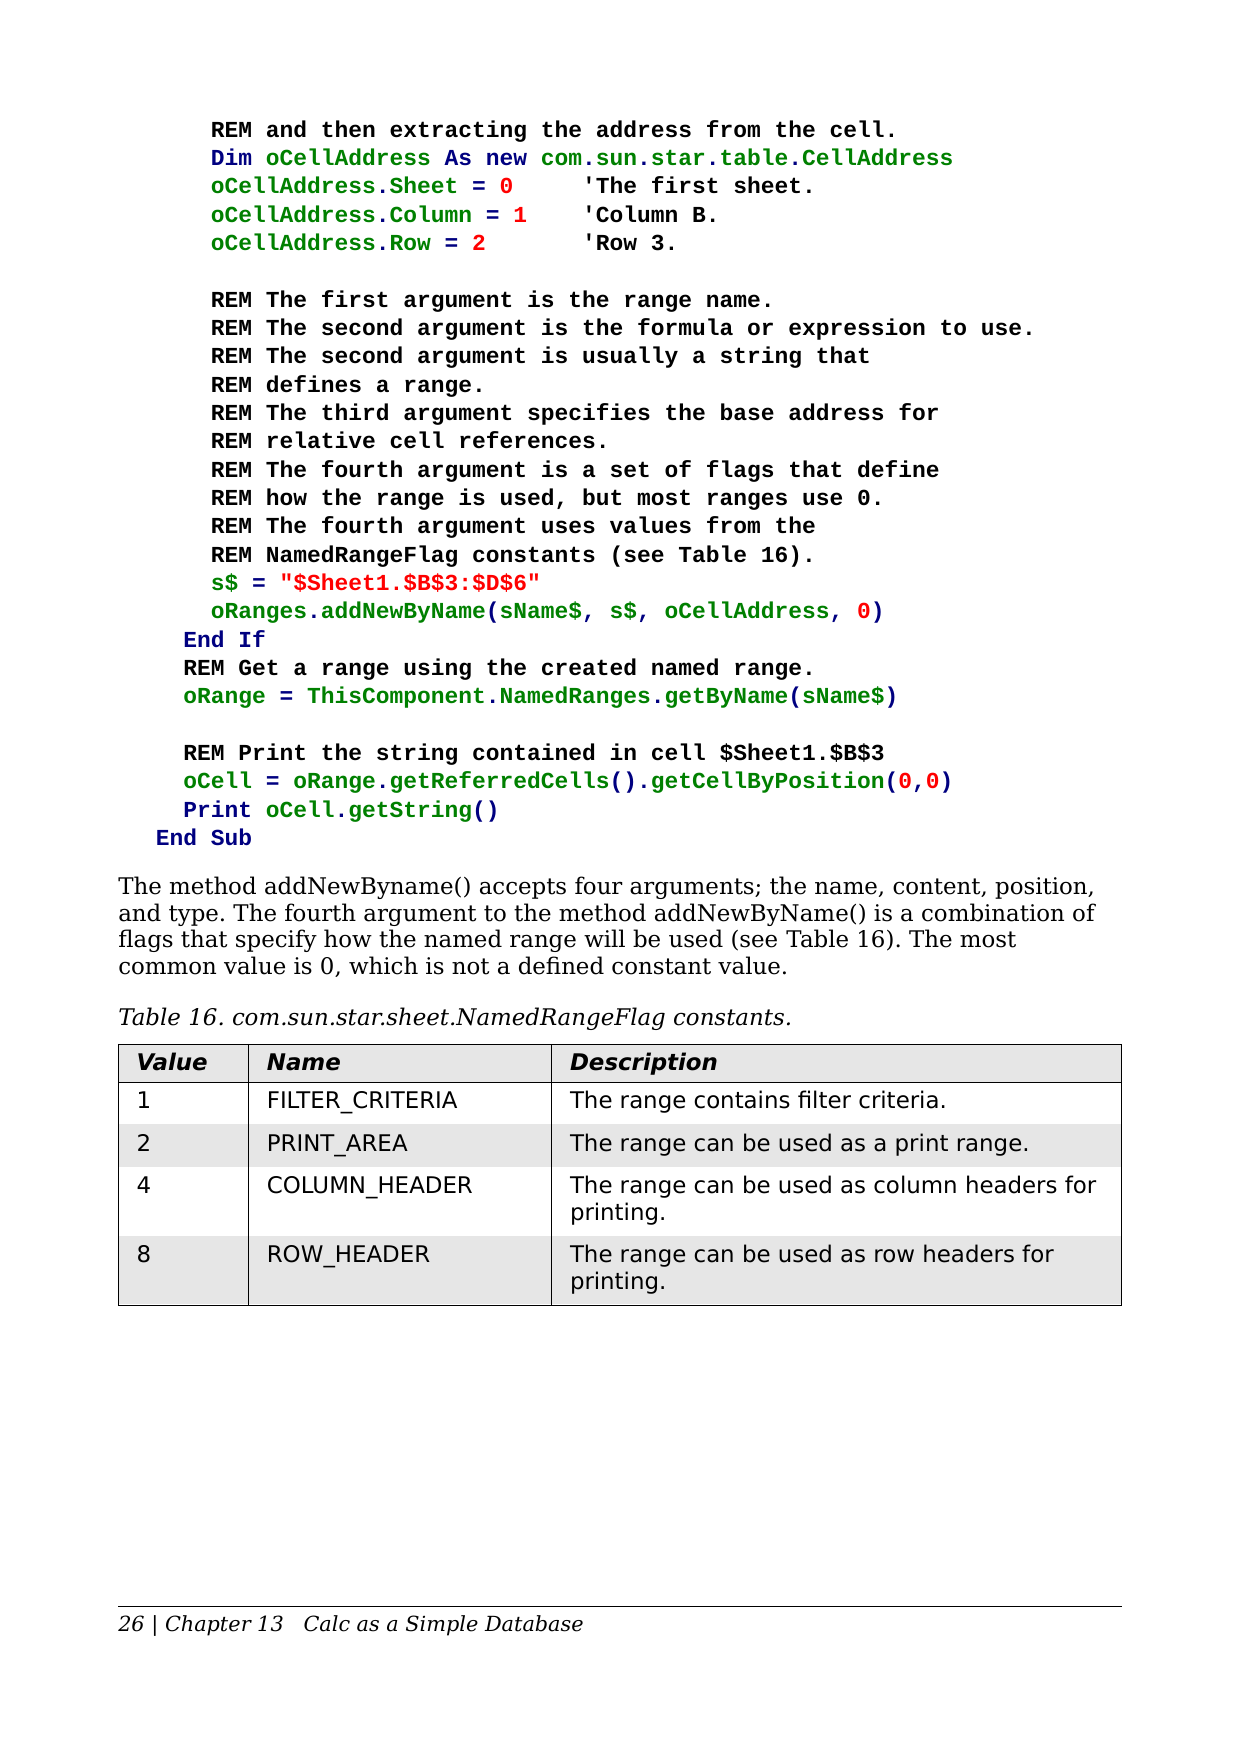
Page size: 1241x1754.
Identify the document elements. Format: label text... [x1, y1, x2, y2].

text REM The second argument is usually a string that [156, 345, 1092, 371]
text s$ = "$Sheet1.$B$3:$D$6" [156, 571, 1092, 597]
text oCellAddress.Row = 2 'Row 3. [156, 231, 1092, 257]
text oCellAddress.Column = 1 'Column B. [156, 203, 1092, 229]
table_header Description [552, 1045, 1121, 1082]
text End If [156, 628, 1092, 654]
text oCellAddress.Sheet = 0 'The first sheet. [156, 175, 1092, 201]
table_cell The range can be used as a print range. [552, 1124, 1121, 1167]
text The method addNewByname() accepts four arguments; the name, content, position, and type. The fourth argument to the method addNewByName() is a combination of flags that specify how the named range will be used (see Table 16). The most common value is 0, which is not a defined constant value. [118, 873, 1122, 980]
table_cell The range can be used as column headers for printing. [552, 1167, 1121, 1236]
table_cell 2 [119, 1124, 248, 1167]
text REM NamedRangeFlag constants (see Table 16). [156, 543, 1092, 569]
text Table 16. com.sun.star.sheet.NamedRangeFlag constants. [118, 1004, 1122, 1031]
text oCell = oRange.getReferredCells().getCellByPosition(0,0) [156, 770, 1092, 796]
table_cell 1 [119, 1083, 248, 1124]
table_cell COLUMN_HEADER [249, 1167, 551, 1236]
text REM The fourth argument uses values from the [156, 515, 1092, 541]
text Dim oCellAddress As new com.sun.star.table.CellAddress [156, 146, 1092, 172]
text REM The third argument specifies the base address for [156, 401, 1092, 427]
text oRange = ThisComponent.NamedRanges.getByName(sName$) [156, 685, 1092, 711]
text REM and then extracting the address from the cell. [156, 118, 1092, 144]
table_cell ROW_HEADER [249, 1236, 551, 1304]
text oRanges.addNewByName(sName$, s$, oCellAddress, 0) [156, 600, 1092, 626]
table_cell FILTER_CRITERIA [249, 1083, 551, 1124]
text Print oCell.getString() [156, 798, 1092, 824]
table_cell The range contains filter criteria. [552, 1083, 1121, 1124]
text REM The second argument is the formula or expression to use. [156, 316, 1092, 342]
text REM defines a range. [156, 373, 1092, 399]
table_header Value [119, 1045, 248, 1082]
table_cell 8 [119, 1236, 248, 1304]
text REM Print the string contained in cell $Sheet1.$B$3 [156, 741, 1092, 767]
text REM relative cell references. [156, 430, 1092, 456]
table_cell PRINT_AREA [249, 1124, 551, 1167]
text REM The fourth argument is a set of flags that define [156, 458, 1092, 484]
text REM Get a range using the created named range. [156, 656, 1092, 682]
text End Sub [156, 826, 1092, 852]
text REM The first argument is the range name. [156, 288, 1092, 314]
table_header Name [249, 1045, 551, 1082]
table_cell The range can be used as row headers for printing. [552, 1236, 1121, 1304]
table_cell 4 [119, 1167, 248, 1236]
text REM how the range is used, but most ranges use 0. [156, 486, 1092, 512]
